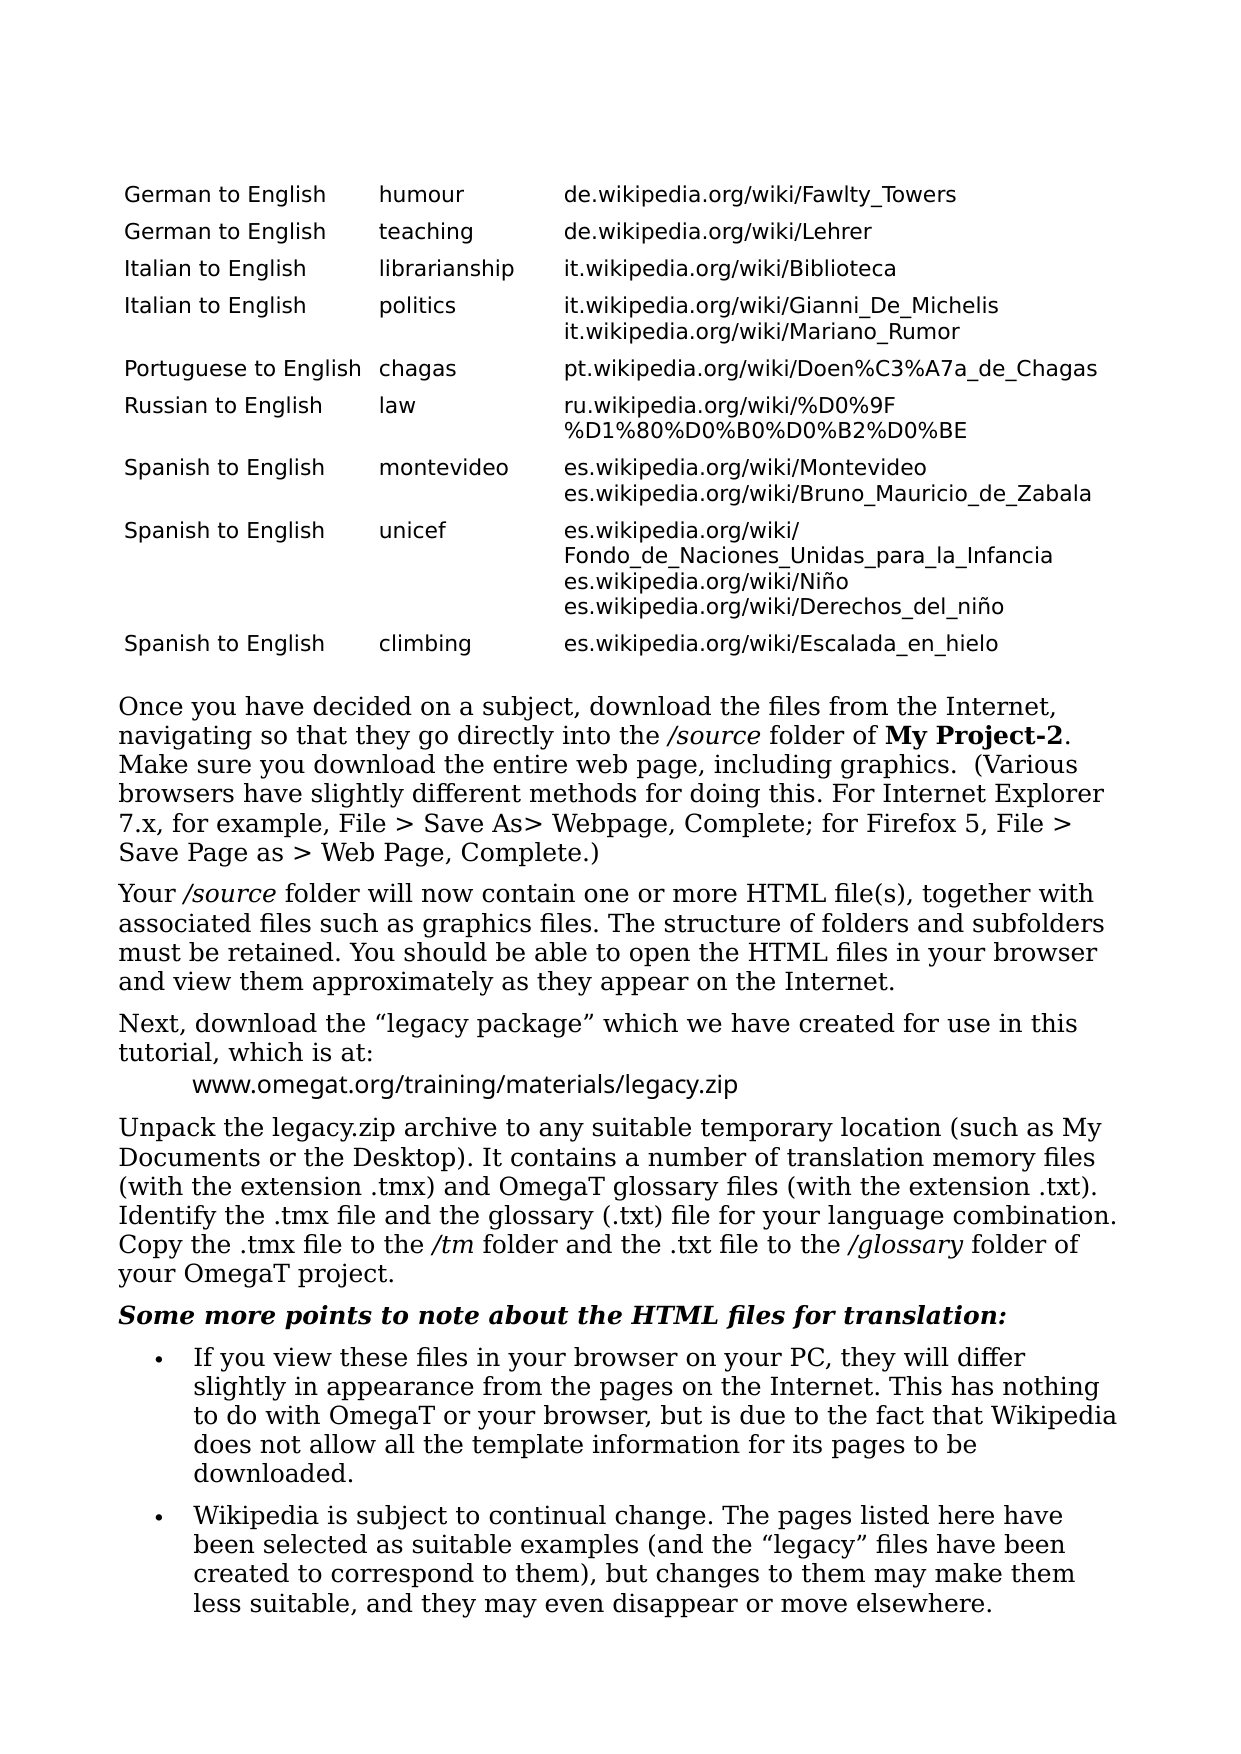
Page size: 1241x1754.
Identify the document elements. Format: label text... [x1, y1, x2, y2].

table_cell Italian to English [118, 251, 373, 288]
table_cell pt.wikipedia.org/wiki/Doen%C3%A7a_de_Chagas [558, 350, 1122, 387]
table_cell montevideo [373, 450, 558, 512]
table_cell German to English [118, 214, 373, 251]
table_cell Italian to English [118, 288, 373, 350]
table_cell de.wikipedia.org/wiki/Lehrer [558, 214, 1122, 251]
table_cell it.wikipedia.org/wiki/Biblioteca [558, 251, 1122, 288]
table_cell politics [373, 288, 558, 350]
list Wikipedia is subject to continual change. The pages listed here have been selected as suitable examples (and the “legacy” files have been created to correspond to them), but changes to them may make them less suitable, and they may even disappear or move elsewhere. [156, 1501, 1122, 1618]
text Unpack the legacy.zip archive to any suitable temporary location (such as My Documents or the Desktop). It contains a number of translation memory files (with the extension .tmx) and OmegaT glossary files (with the extension .txt). Identify the .tmx file and the glossary (.txt) file for your language combination. Copy the .tmx file to the /tm folder and the .txt file to the /glossary folder of your OmegaT project. [118, 1114, 1122, 1289]
table_cell climbing [373, 626, 558, 663]
table_cell Russian to English [118, 387, 373, 450]
table_cell ru.wikipedia.org/wiki/%D0%9F%D1%80%D0%B0%D0%B2%D0%BE [558, 387, 1122, 450]
table_cell Spanish to English [118, 512, 373, 626]
table_cell Spanish to English [118, 450, 373, 512]
table_cell it.wikipedia.org/wiki/Gianni_De_Michelis it.wikipedia.org/wiki/Mariano_Rumor [558, 288, 1122, 350]
table_cell de.wikipedia.org/wiki/Fawlty_Towers [558, 177, 1122, 214]
table_cell Spanish to English [118, 626, 373, 663]
table_cell unicef [373, 512, 558, 626]
table_cell humour [373, 177, 558, 214]
table_cell teaching [373, 214, 558, 251]
table_cell law [373, 387, 558, 450]
text Once you have decided on a subject, download the files from the Internet, navigating so that they go directly into the /source folder of My Project-2. Make sure you download the entire web page, including graphics. (Various browsers have slightly different methods for doing this. For Internet Explorer 7.x, for example, File > Save As> Webpage, Complete; for Firefox 5, File > Save Page as > Web Page, Complete.) [118, 663, 1122, 867]
table_cell es.wikipedia.org/wiki/Montevideo es.wikipedia.org/wiki/Bruno_Mauricio_de_Zabala [558, 450, 1122, 512]
text Your /source folder will now contain one or more HTML file(s), together with associated files such as graphics files. The structure of folders and subfolders must be retained. You should be able to open the HTML files in your browser and view them approximately as they appear on the Internet. [118, 879, 1122, 996]
table_cell librarianship [373, 251, 558, 288]
table_cell es.wikipedia.org/wiki/Escalada_en_hielo [558, 626, 1122, 663]
table_cell es.wikipedia.org/wiki/Fondo_de_Naciones_Unidas_para_la_Infancia es.wikipedia.org/wiki/Niño es.wikipedia.org/wiki/Derechos_del_niño [558, 512, 1122, 626]
table_cell chagas [373, 350, 558, 387]
text Some more points to note about the HTML files for translation: [118, 1301, 1122, 1331]
text Next, download the “legacy package” which we have created for use in this tutorial, which is at: www.omegat.org/training/materials/legacy.zip [118, 1009, 1122, 1101]
table_cell German to English [118, 177, 373, 214]
table_cell Portuguese to English [118, 350, 373, 387]
list If you view these files in your browser on your PC, they will differ slightly in appearance from the pages on the Internet. This has nothing to do with OmegaT or your browser, but is due to the fact that Wikipedia does not allow all the template information for its pages to be downloaded. [156, 1343, 1122, 1489]
